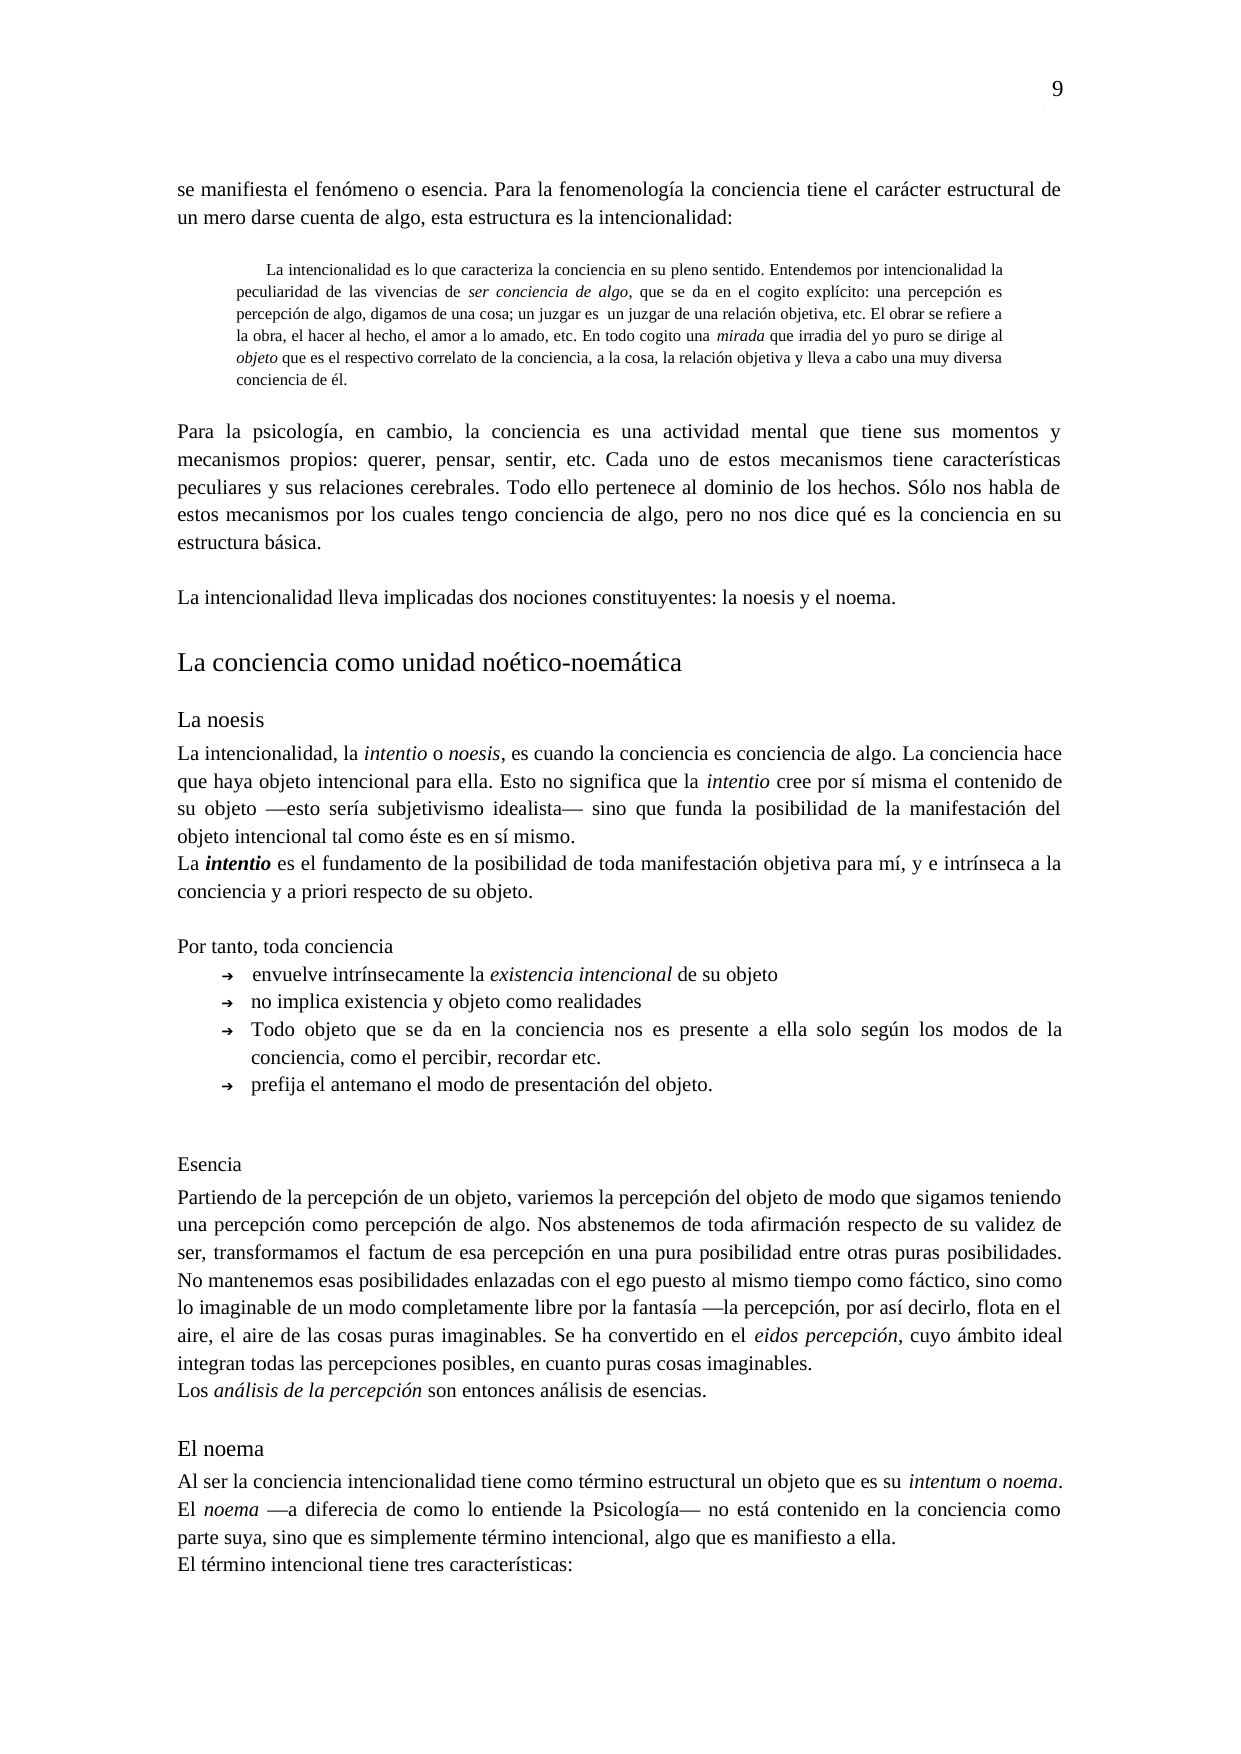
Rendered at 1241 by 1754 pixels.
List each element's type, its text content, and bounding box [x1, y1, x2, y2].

text La intencionalidad, la intentio o noesis, es cuando la conciencia es conciencia de algo. La conciencia hace que haya objeto intencional para ella. Esto no significa que la intentio cree por sí misma el contenido de su objeto —esto sería subjetivismo idealista— sino que funda la posibilidad de la manifestación del objeto intencional tal como éste es en sí mismo. [177, 741, 1063, 848]
list prefija el antemano el modo de presentación del objeto. [221, 1072, 1063, 1096]
text Partiendo de la percepción de un objeto, variemos la percepción del objeto de modo que sigamos teniendo una percepción como percepción de algo. Nos abstenemos de toda afirmación respecto de su validez de ser, transformamos el factum de esa percepción en una pura posibilidad entre otras puras posibilidades. No mantenemos esas posibilidades enlazadas con el ego puesto al mismo tiempo como fáctico, sino como lo imaginable de un modo completamente libre por la fantasía —la percepción, por así decirlo, flota en el aire, el aire de las cosas puras imaginables. Se ha convertido en el eidos percepción, cuyo ámbito ideal integran todas las percepciones posibles, en cuanto puras cosas imaginables. [177, 1185, 1063, 1374]
text Por tanto, toda conciencia [177, 934, 1063, 958]
list Todo objeto que se da en la conciencia nos es presente a ella solo según los modos de la conciencia, como el percibir, recordar etc. [221, 1017, 1063, 1069]
text se manifiesta el fenómeno o esencia. Para la fenomenología la conciencia tiene el carácter estructural de un mero darse cuenta de algo, esta estructura es la intencionalidad: [177, 177, 1063, 229]
list no implica existencia y objeto como realidades [221, 989, 1063, 1013]
text La intencionalidad es lo que caracteriza la conciencia en su pleno sentido. Entendemos por intencionalidad la peculiaridad de las vivencias de ser conciencia de algo, que se da en el cogito explícito: una percepción es percepción de algo, digamos de una cosa; un juzgar es un juzgar de una relación objetiva, etc. El obrar se refiere a la obra, el hacer al hecho, el amor a lo amado, etc. En todo cogito una mirada que irradia del yo puro se dirige al objeto que es el respectivo correlato de la conciencia, a la cosa, la relación objetiva y lleva a cabo una muy diversa conciencia de él. [236, 260, 1003, 389]
text Los análisis de la percepción son entonces análisis de esencias. [177, 1378, 1063, 1402]
text El término intencional tiene tres características: [177, 1552, 1063, 1576]
text La intencionalidad lleva implicadas dos nociones constituyentes: la noesis y el noema. [177, 585, 1062, 609]
subtitle La noesis [177, 706, 1063, 733]
subtitle El noema [177, 1435, 1063, 1461]
text Al ser la conciencia intencionalidad tiene como término estructural un objeto que es su intentum o noema. El noema —a diferecia de como lo entiende la Psicología— no está contenido en la conciencia como parte suya, sino que es simplemente término intencional, algo que es manifiesto a ella. [177, 1469, 1063, 1549]
text La intentio es el fundamento de la posibilidad de toda manifestación objetiva para mí, y e intrínseca a la conciencia y a priori respecto de su objeto. [177, 851, 1063, 903]
text Para la psicología, en cambio, la conciencia es una actividad mental que tiene sus momentos y mecanismos propios: querer, pensar, sentir, etc. Cada uno de estos mecanismos tiene características peculiares y sus relaciones cerebrales. Todo ello pertenece al dominio de los hechos. Sólo nos habla de estos mecanismos por los cuales tengo conciencia de algo, pero no nos dice qué es la conciencia en su estructura básica. [177, 419, 1062, 554]
list envuelve intrínsecamente la existencia intencional de su objeto [221, 962, 1063, 986]
subtitle La conciencia como unidad noético-noemática [177, 646, 1062, 677]
subtitle Esencia [177, 1152, 1063, 1176]
